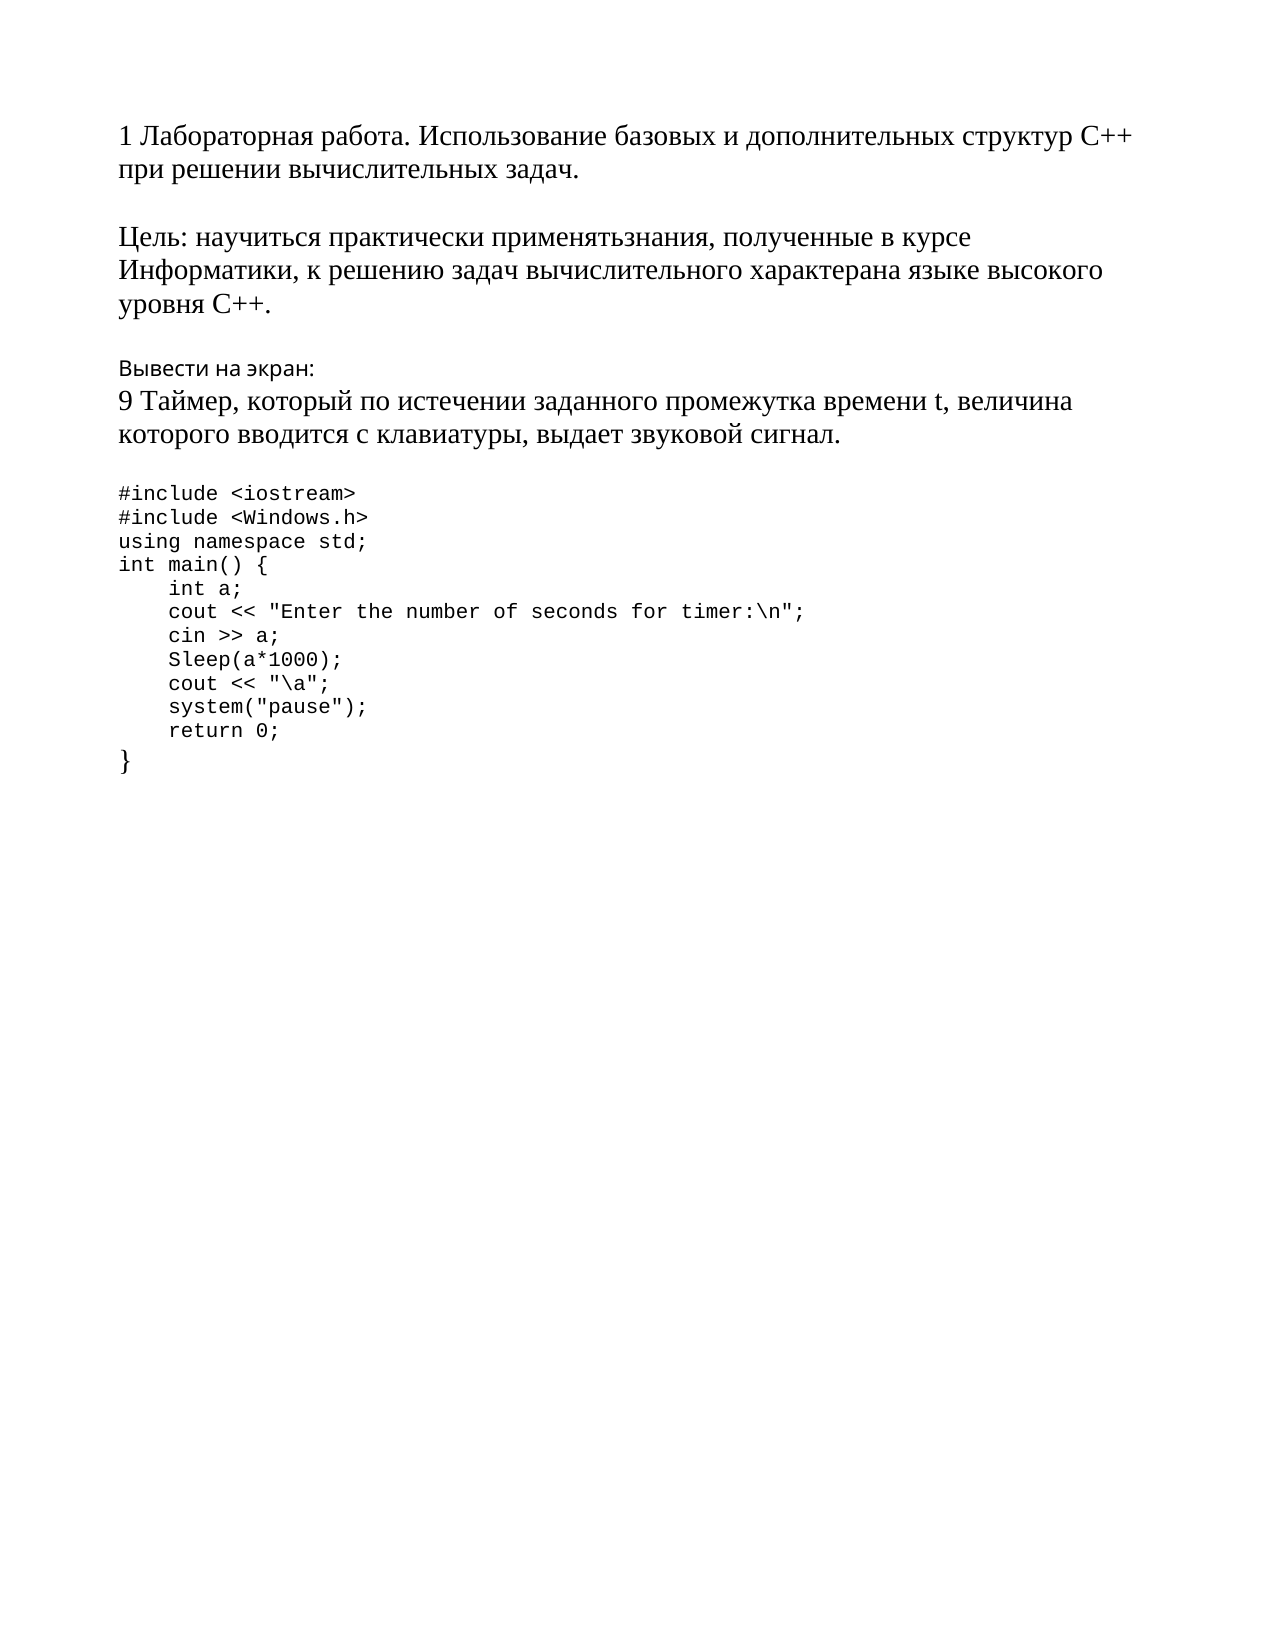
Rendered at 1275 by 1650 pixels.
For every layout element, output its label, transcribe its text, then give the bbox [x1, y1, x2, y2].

text int a; [118, 578, 1157, 602]
text Вывести на экран: [118, 353, 1157, 383]
text cout << "Enter the number of seconds for timer:\n"; [118, 602, 1157, 625]
text } [118, 743, 1157, 777]
text Цель: научиться практически применятьзнания, полученные в курсе Информатики, к решению задач вычислительного характерана языке высокого [118, 219, 1157, 286]
text int main() { [118, 554, 1157, 578]
text уровня С++. [118, 286, 1157, 319]
text 9 Таймер, который по истечении заданного промежутка времени t, величина которого вводится с клавиатуры, выдает звуковой сигнал. [118, 383, 1157, 450]
text Sleep(a*1000); [118, 649, 1157, 672]
text cout << "\a"; [118, 672, 1157, 696]
text system("pause"); [118, 696, 1157, 720]
text 1 Лабораторная работа. Использование базовых и дополнительных структур С++ при решении вычислительных задач. [118, 118, 1157, 185]
text return 0; [118, 720, 1157, 743]
text #include <iostream> [118, 483, 1157, 507]
text cin >> a; [118, 625, 1157, 649]
text using namespace std; [118, 531, 1157, 554]
text #include <Windows.h> [118, 507, 1157, 531]
